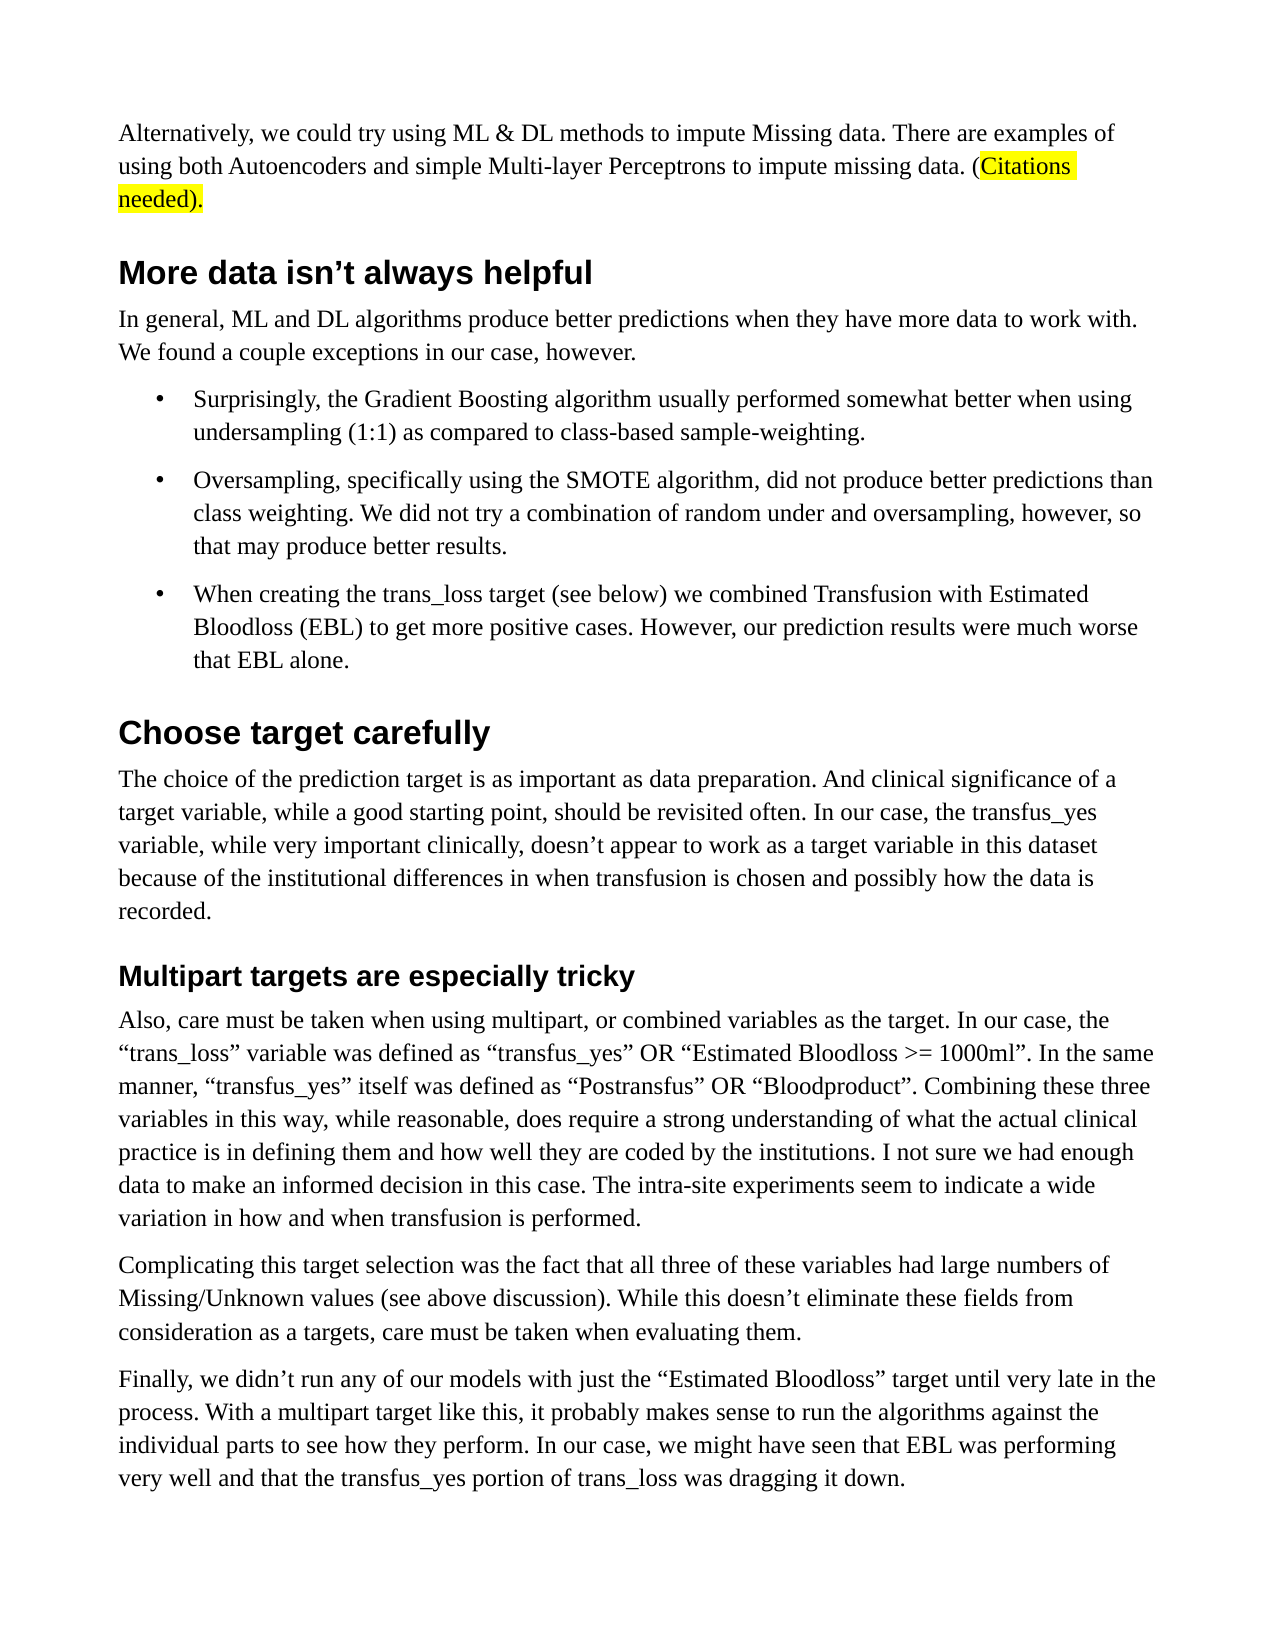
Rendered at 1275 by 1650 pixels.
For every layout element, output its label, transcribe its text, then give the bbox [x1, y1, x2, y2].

text Alternatively, we could try using ML & DL methods to impute Missing data. There are examples of using both Autoencoders and simple Multi-layer Perceptrons to impute missing data. (Citations needed). [118, 118, 1157, 213]
subtitle Multipart targets are especially tricky [118, 958, 1157, 992]
text Also, care must be taken when using multipart, or combined variables as the target. In our case, the “trans_loss” variable was defined as “transfus_yes” OR “Estimated Bloodloss >= 1000ml”. In the same manner, “transfus_yes” itself was defined as “Postransfus” OR “Bloodproduct”. Combining these three variables in this way, while reasonable, does require a strong understanding of what the actual clinical practice is in defining them and how well they are coded by the institutions. I not sure we had enough data to make an informed decision in this case. The intra-site experiments seem to indicate a wide variation in how and when transfusion is performed. [118, 1005, 1157, 1232]
list When creating the trans_loss target (see below) we combined Transfusion with Estimated Bloodloss (EBL) to get more positive cases. However, our prediction results were much worse that EBL alone. [156, 579, 1157, 673]
subtitle Choose target carefully [118, 713, 1157, 752]
subtitle More data isn’t always helpful [118, 253, 1157, 291]
text The choice of the prediction target is as important as data preparation. And clinical significance of a target variable, while a good starting point, should be revisited often. In our case, the transfus_yes variable, while very important clinically, doesn’t appear to work as a target variable in this dataset because of the institutional differences in when transfusion is chosen and possibly how the data is recorded. [118, 764, 1157, 925]
text Finally, we didn’t run any of our models with just the “Estimated Bloodloss” target until very late in the process. With a multipart target like this, it probably makes sense to run the algorithms against the individual parts to see how they perform. In our case, we might have seen that EBL was performing very well and that the transfus_yes portion of trans_loss was dragging it down. [118, 1364, 1157, 1492]
text Complicating this target selection was the fact that all three of these variables had large numbers of Missing/Unknown values (see above discussion). While this doesn’t eliminate these fields from consideration as a targets, care must be taken when evaluating them. [118, 1251, 1157, 1345]
list Oversampling, specifically using the SMOTE algorithm, did not produce better predictions than class weighting. We did not try a combination of random under and oversampling, however, so that may produce better results. [156, 465, 1157, 560]
list Surprisingly, the Gradient Boosting algorithm usually performed somewhat better when using undersampling (1:1) as compared to class-based sample-weighting. [156, 384, 1157, 446]
text In general, ML and DL algorithms produce better predictions when they have more data to work with. We found a couple exceptions in our case, however. [118, 304, 1157, 366]
